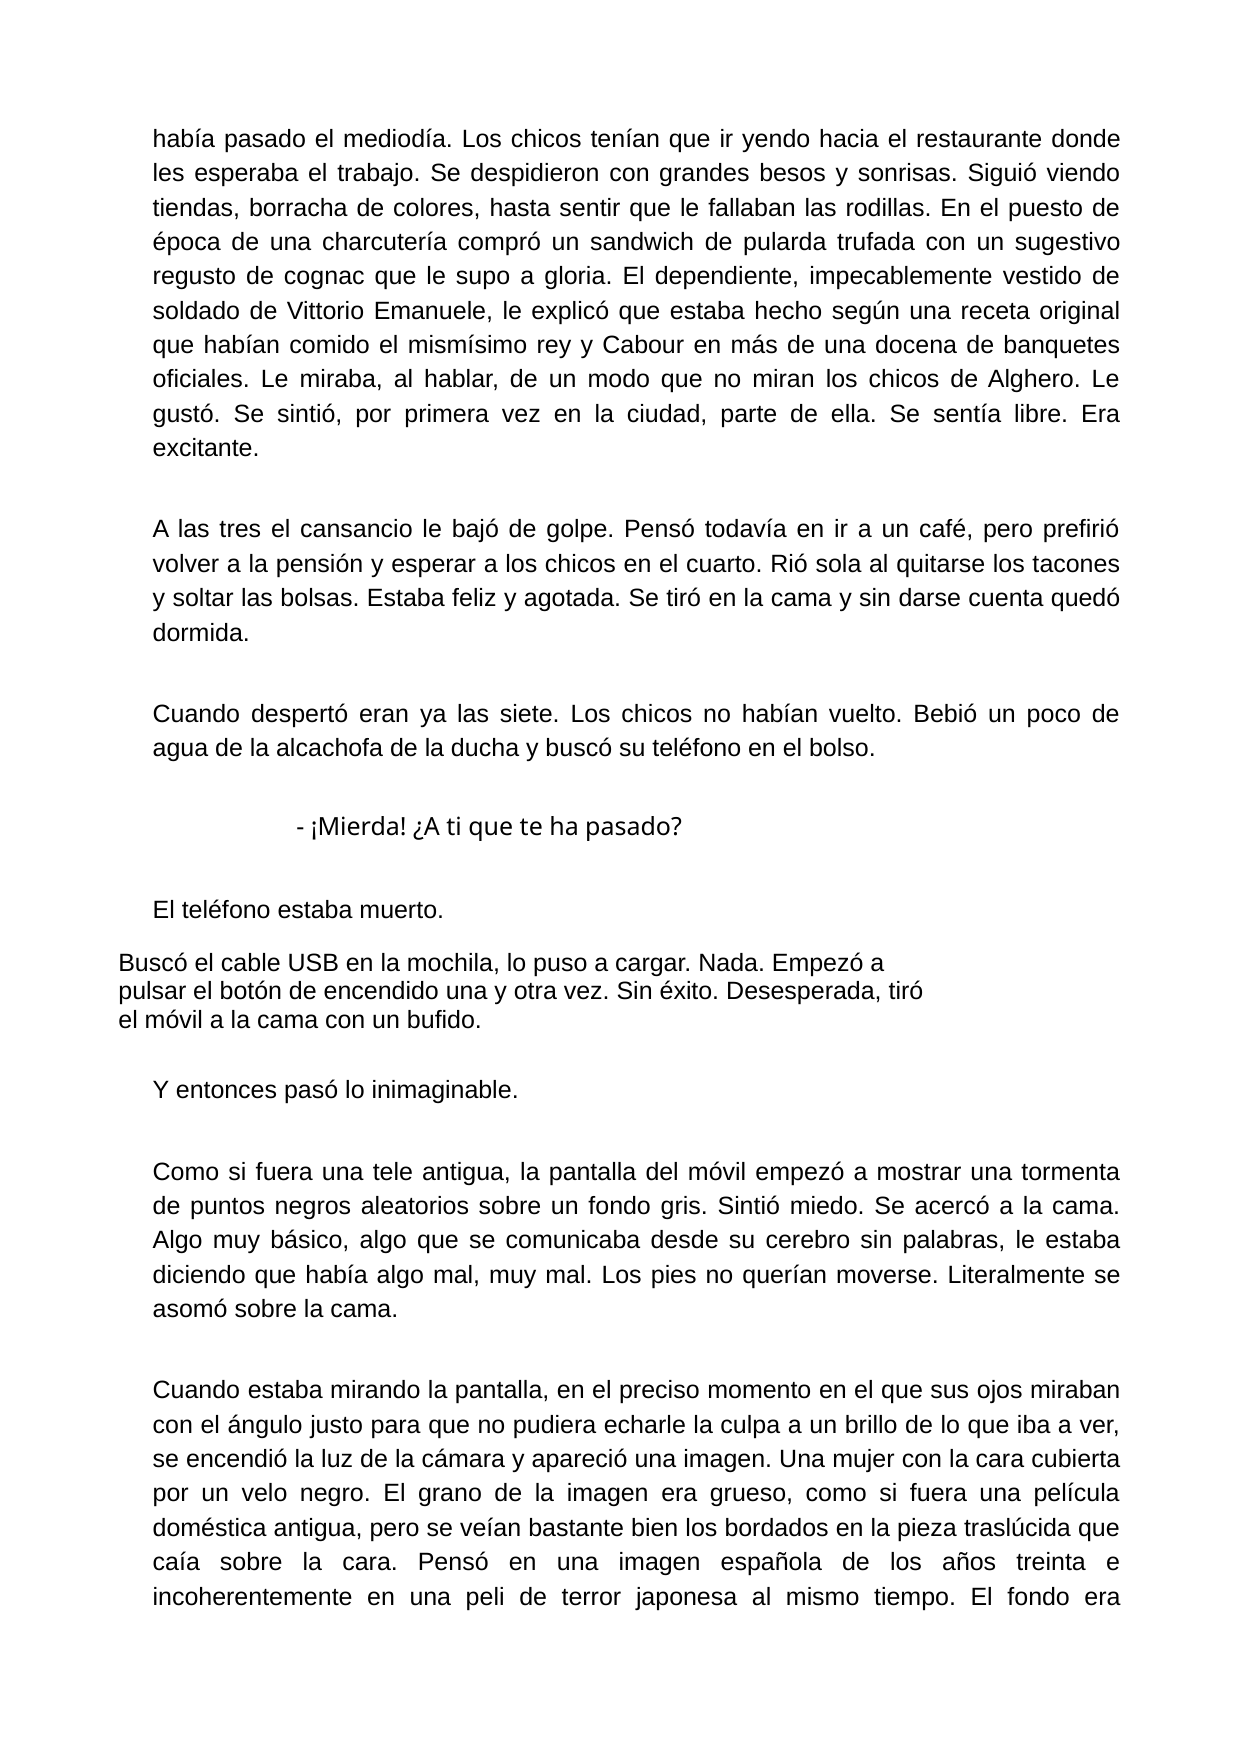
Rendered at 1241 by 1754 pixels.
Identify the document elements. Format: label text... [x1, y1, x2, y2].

text A las tres el cansancio le bajó de golpe. Pensó todavía en ir a un café, pero prefirió volver a la pensión y esperar a los chicos en el cuarto. Rió sola al quitarse los tacones y soltar las bolsas. Estaba feliz y agotada. Se tiró en la cama y sin darse cuenta quedó dormida. [152, 509, 1122, 646]
text Cuando despertó eran ya las siete. Los chicos no habían vuelto. Bebió un poco de agua de la alcachofa de la ducha y buscó su teléfono en el bolso. [152, 693, 1122, 762]
text Y entonces pasó lo inimaginable. [152, 1070, 1122, 1104]
text Buscó el cable USB en la mochila, lo puso a cargar. Nada. Empezó a pulsar el botón de encendido una y otra vez. Sin éxito. Desesperada, tiró el móvil a la cama con un bufido. [118, 947, 944, 1034]
text - ¡Mierda! ¿A ti que te ha pasado? [296, 809, 944, 843]
text Cuando estaba mirando la pantalla, en el preciso momento en el que sus ojos miraban con el ángulo justo para que no pudiera echarle la culpa a un brillo de lo que iba a ver, se encendió la luz de la cámara y apareció una imagen. Una mujer con la cara cubierta por un velo negro. El grano de la imagen era grueso, como si fuera una película doméstica antigua, pero se veían bastante bien los bordados en la pieza traslúcida que caía sobre la cara. Pensó en una imagen española de los años treinta e incoherentemente en una peli de terror japonesa al mismo tiempo. El fondo era [152, 1370, 1122, 1610]
text El teléfono estaba muerto. [152, 890, 1122, 924]
text Como si fuera una tele antigua, la pantalla del móvil empezó a mostrar una tormenta de puntos negros aleatorios sobre un fondo gris. Sintió miedo. Se acercó a la cama. Algo muy básico, algo que se comunicaba desde su cerebro sin palabras, le estaba diciendo que había algo mal, muy mal. Los pies no querían moverse. Literalmente se asomó sobre la cama. [152, 1151, 1122, 1323]
text había pasado el mediodía. Los chicos tenían que ir yendo hacia el restaurante donde les esperaba el trabajo. Se despidieron con grandes besos y sonrisas. Siguió viendo tiendas, borracha de colores, hasta sentir que le fallaban las rodillas. En el puesto de época de una charcutería compró un sandwich de pularda trufada con un sugestivo regusto de cognac que le supo a gloria. El dependiente, impecablemente vestido de soldado de Vittorio Emanuele, le explicó que estaba hecho según una receta original que habían comido el mismísimo rey y Cabour en más de una docena de banquetes oficiales. Le miraba, al hablar, de un modo que no miran los chicos de Alghero. Le gustó. Se sintió, por primera vez en la ciudad, parte de ella. Se sentía libre. Era excitante. [152, 118, 1122, 462]
